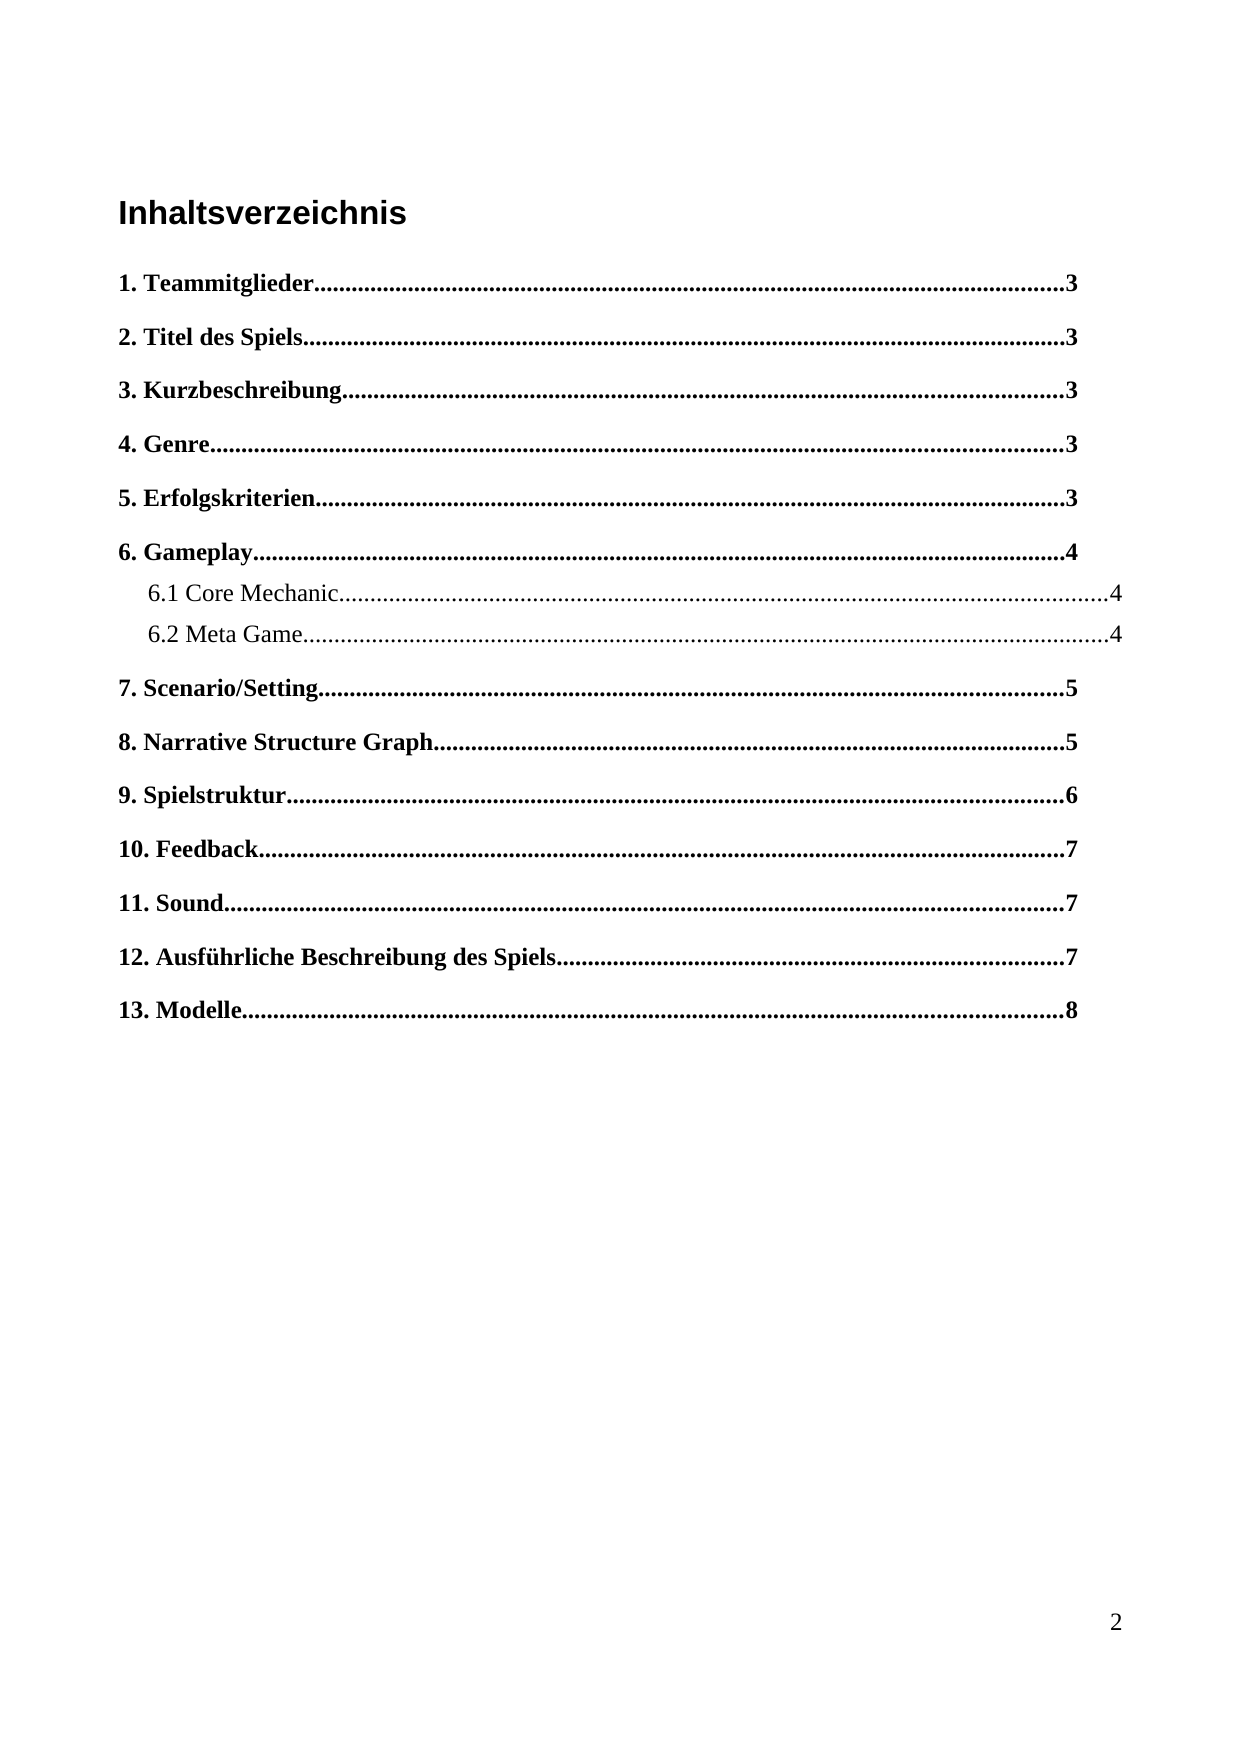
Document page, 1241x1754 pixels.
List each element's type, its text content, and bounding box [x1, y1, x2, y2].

subtitle Inhaltsverzeichnis [118, 193, 1122, 232]
text 10. Feedback 7 [118, 834, 1078, 863]
text 11. Sound 7 [118, 888, 1078, 917]
text 2. Titel des Spiels 3 [118, 322, 1078, 351]
text 6.1 Core Mechanic 4 [148, 578, 1122, 607]
text 12. Ausführliche Beschreibung des Spiels 7 [118, 942, 1078, 971]
text 6.2 Meta Game 4 [148, 619, 1122, 648]
text 4. Genre 3 [118, 429, 1078, 458]
text 13. Modelle 8 [118, 996, 1078, 1024]
text 1. Teammitglieder 3 [118, 268, 1078, 297]
text 6. Gameplay 4 [118, 537, 1078, 566]
text 7. Scenario/Setting 5 [118, 673, 1078, 702]
text 9. Spielstruktur 6 [118, 781, 1078, 809]
text 3. Kurzbeschreibung 3 [118, 376, 1078, 404]
text 5. Erfolgskriterien 3 [118, 483, 1078, 512]
text 8. Narrative Structure Graph 5 [118, 727, 1078, 756]
